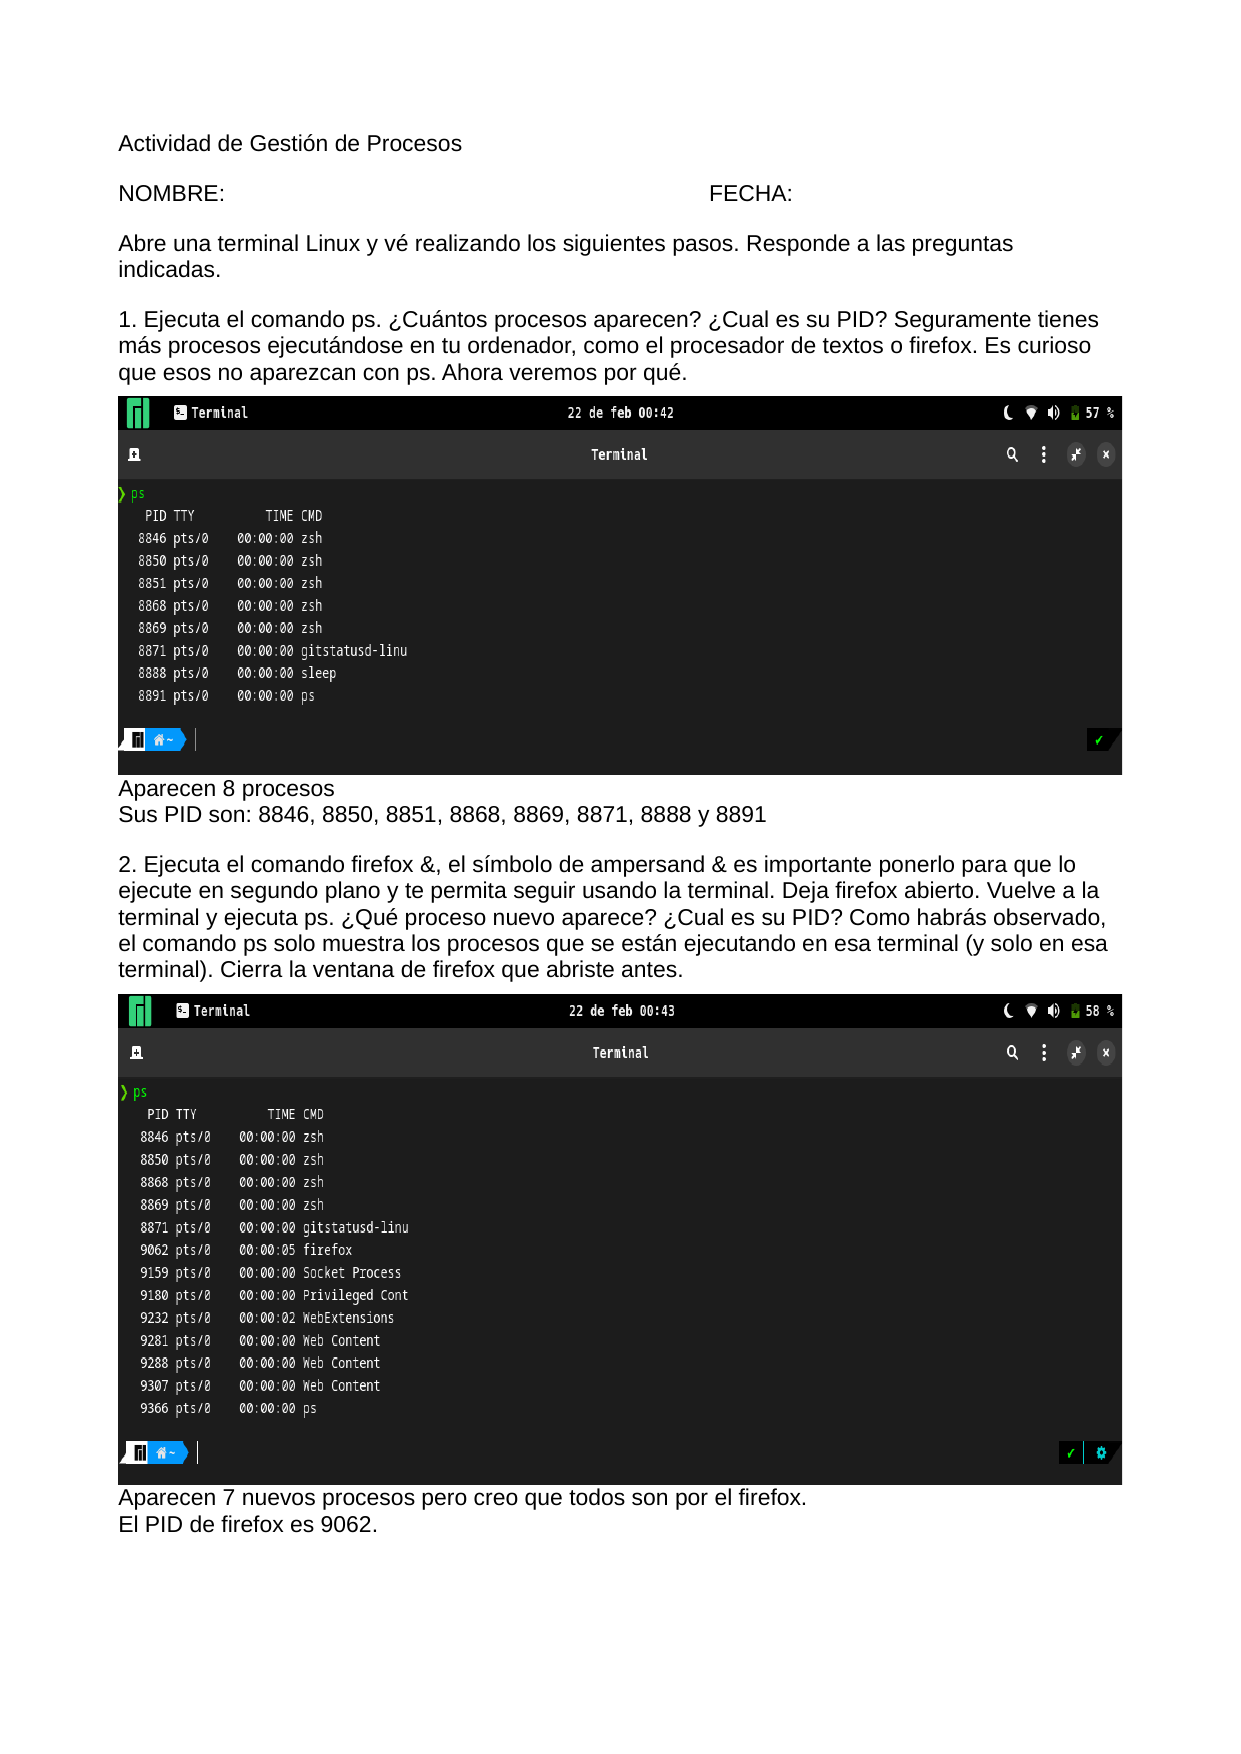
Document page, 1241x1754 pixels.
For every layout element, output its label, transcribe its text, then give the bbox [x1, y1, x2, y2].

text NOMBRE: FECHA: [118, 180, 1122, 206]
text Aparecen 7 nuevos procesos pero creo que todos son por el firefox. El PID de firefox es 9062. [118, 1485, 1122, 1537]
picture [118, 994, 1123, 1485]
picture [118, 396, 1123, 775]
text Aparecen 8 procesos Sus PID son: 8846, 8850, 8851, 8868, 8869, 8871, 8888 y 8891 [118, 775, 1122, 827]
text 1. Ejecuta el comando ps. ¿Cuántos procesos aparecen? ¿Cual es su PID? Seguramente tienes más procesos ejecutándose en tu ordenador, como el procesador de textos o firefox. Es curioso que esos no aparezcan con ps. Ahora veremos por qué. [118, 306, 1122, 385]
text 2. Ejecuta el comando firefox &, el símbolo de ampersand & es importante ponerlo para que lo ejecute en segundo plano y te permita seguir usando la terminal. Deja firefox abierto. Vuelve a la terminal y ejecuta ps. ¿Qué proceso nuevo aparece? ¿Cual es su PID? Como habrás observado, el comando ps solo muestra los procesos que se están ejecutando en esa terminal (y solo en esa terminal). Cierra la ventana de firefox que abriste antes. [118, 851, 1122, 982]
text Actividad de Gestión de Procesos [118, 130, 1122, 156]
text Abre una terminal Linux y vé realizando los siguientes pasos. Responde a las preguntas indicadas. [118, 230, 1122, 282]
